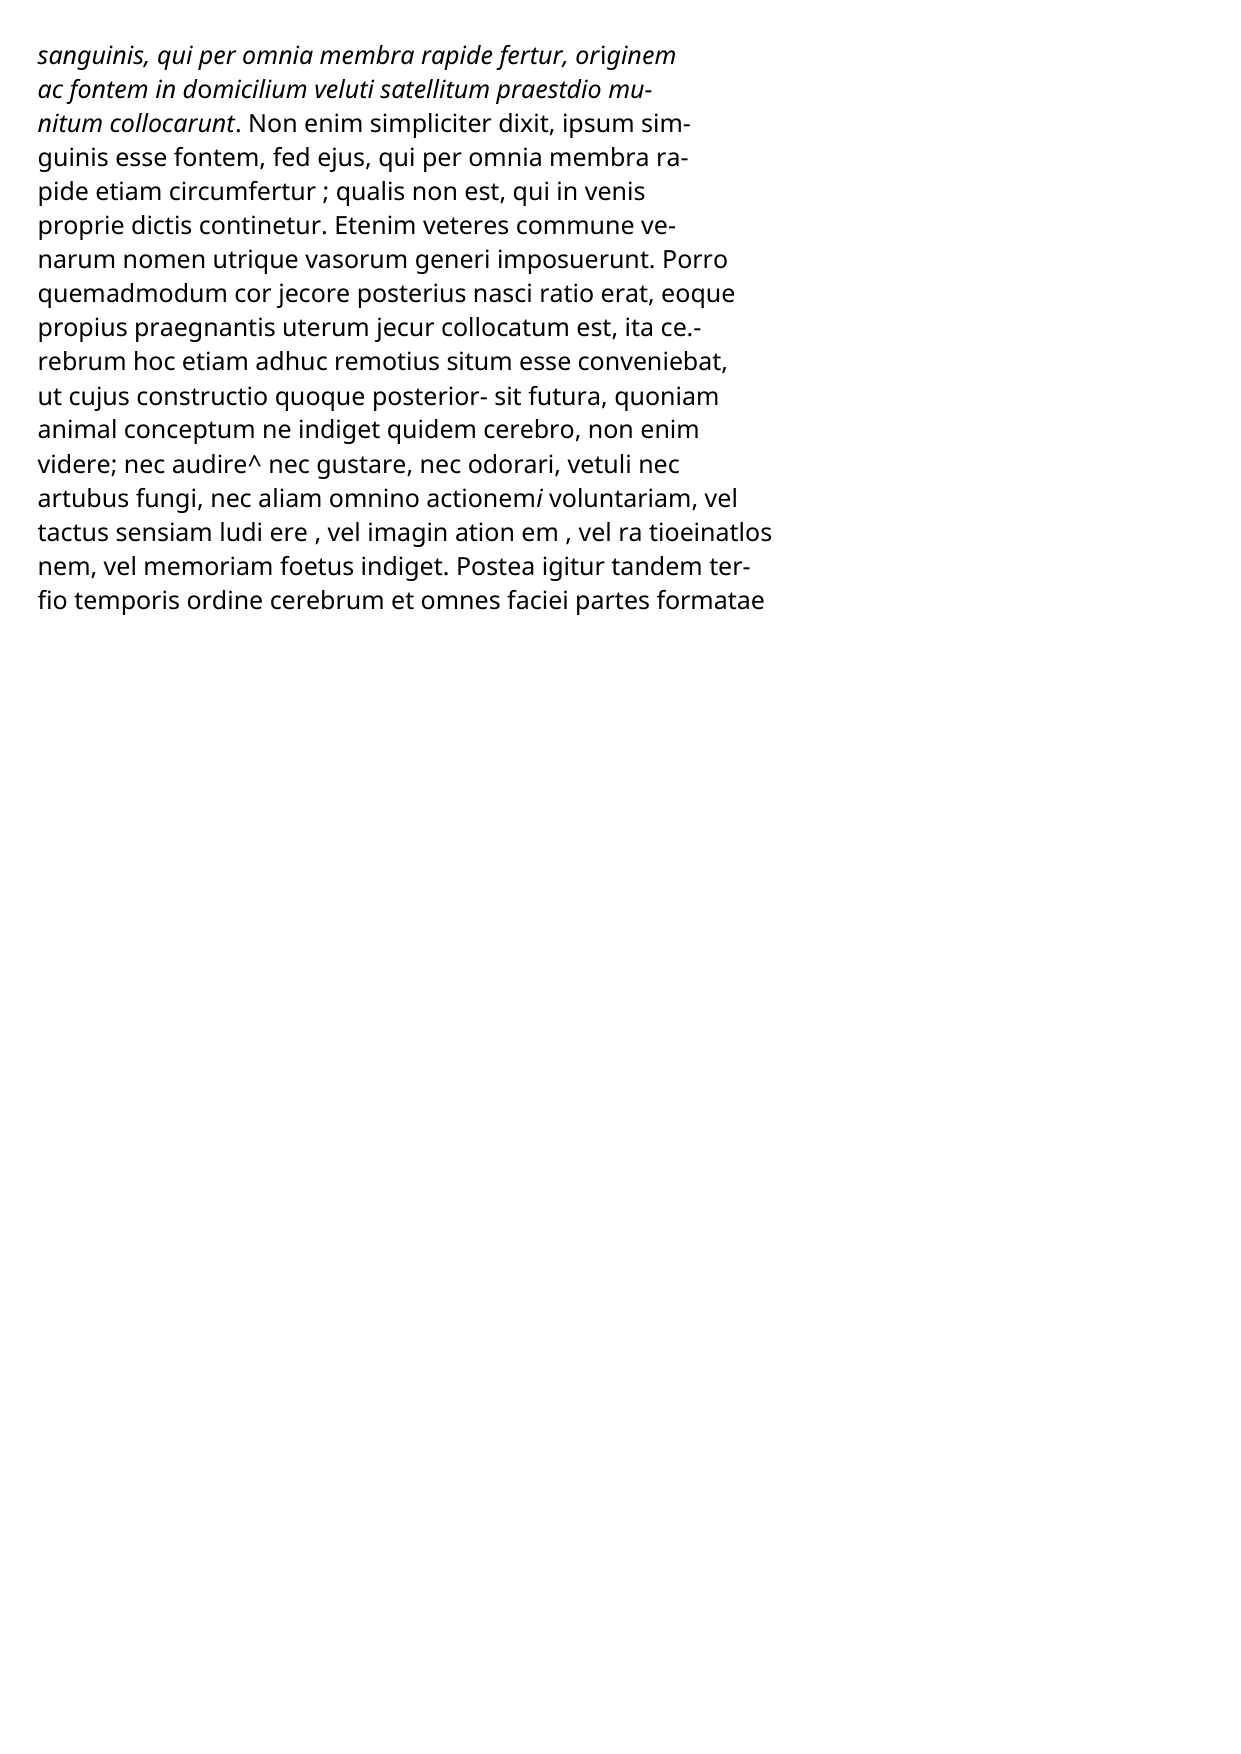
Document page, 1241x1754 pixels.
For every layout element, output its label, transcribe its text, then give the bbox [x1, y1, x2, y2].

text sanguinis, qui per omnia membra rapide fertur, originem ac fontem in domicilium veluti satellitum praestdio mu- nitum collocarunt. Non enim simpliciter dixit, ipsum sim- guinis esse fontem, fed ejus, qui per omnia membra ra- pide etiam circumfertur ; qualis non est, qui in venis proprie dictis continetur. Etenim veteres commune ve- narum nomen utrique vasorum generi imposuerunt. Porro quemadmodum cor jecore posterius nasci ratio erat, eoque propius praegnantis uterum jecur collocatum est, ita ce.- rebrum hoc etiam adhuc remotius situm esse conveniebat, ut cujus constructio quoque posterior- sit futura, quoniam animal conceptum ne indiget quidem cerebro, non enim videre; nec audire^ nec gustare, nec odorari, vetuli nec artubus fungi, nec aliam omnino actionemi voluntariam, vel tactus sensiam ludi ere , vel imagin ation em , vel ra tioeinatlos nem, vel memoriam foetus indiget. Postea igitur tandem ter- fio temporis ordine cerebrum et omnes faciei partes formatae [37, 37, 1203, 617]
